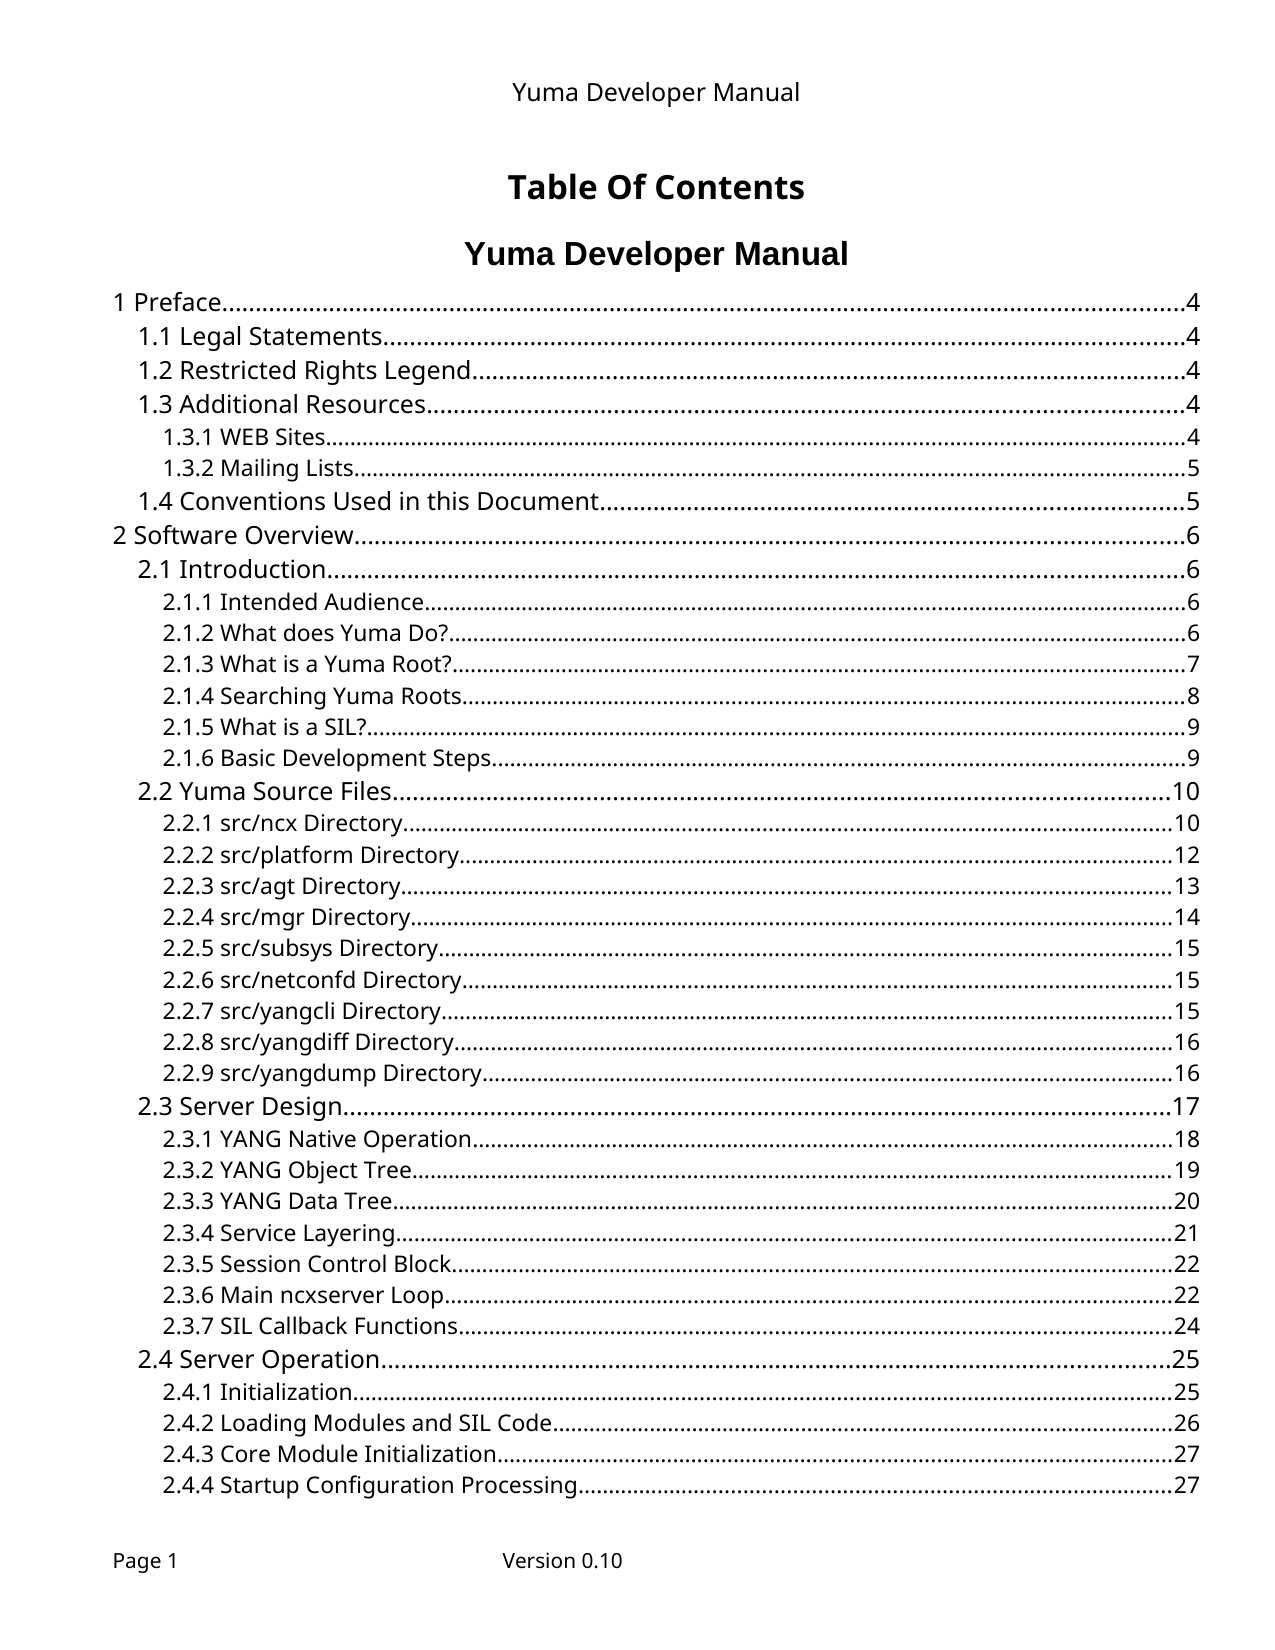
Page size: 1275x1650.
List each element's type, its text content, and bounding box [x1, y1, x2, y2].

text 1.1 Legal Statements 4 [137, 319, 1200, 353]
text 2.3.7 SIL Callback Functions 24 [162, 1310, 1200, 1341]
text 2.2.2 src/platform Directory 12 [162, 839, 1200, 870]
text 1.3 Additional Resources 4 [137, 387, 1200, 421]
text 2.2.4 src/mgr Directory 14 [162, 901, 1200, 932]
text 2.2.8 src/yangdiff Directory 16 [162, 1026, 1200, 1057]
text 2.3.3 YANG Data Tree 20 [162, 1185, 1200, 1216]
text 2.2.9 src/yangdump Directory 16 [162, 1057, 1200, 1089]
text 2.3.5 Session Control Block 22 [162, 1248, 1200, 1279]
title Table Of Contents [112, 163, 1200, 209]
text 1.4 Conventions Used in this Document 5 [137, 484, 1200, 518]
text 2.4.1 Initialization 25 [162, 1376, 1200, 1407]
text 2.4.3 Core Module Initialization 27 [162, 1438, 1200, 1469]
text 2.1.1 Intended Audience 6 [162, 586, 1200, 617]
text 2.1.4 Searching Yuma Roots 8 [162, 679, 1200, 711]
text 2.1.5 What is a SIL? 9 [162, 711, 1200, 742]
text 2.2.5 src/subsys Directory 15 [162, 932, 1200, 964]
text 2.4.2 Loading Modules and SIL Code 26 [162, 1407, 1200, 1438]
text 2.3.4 Service Layering 21 [162, 1216, 1200, 1248]
text 2 Software Overview 6 [112, 518, 1200, 552]
text 2.3 Server Design 17 [137, 1089, 1200, 1123]
text 2.3.1 YANG Native Operation 18 [162, 1123, 1200, 1154]
text 2.2.3 src/agt Directory 13 [162, 870, 1200, 901]
text 2.3.6 Main ncxserver Loop 22 [162, 1279, 1200, 1310]
text 2.2.7 src/yangcli Directory 15 [162, 995, 1200, 1026]
text 2.2.6 src/netconfd Directory 15 [162, 964, 1200, 995]
text 2.1.2 What does Yuma Do? 6 [162, 617, 1200, 648]
text 2.2.1 src/ncx Directory 10 [162, 807, 1200, 839]
text 2.1 Introduction 6 [137, 552, 1200, 586]
text 2.2 Yuma Source Files 10 [137, 773, 1200, 807]
text 2.1.3 What is a Yuma Root? 7 [162, 648, 1200, 679]
text 1.3.2 Mailing Lists 5 [162, 452, 1200, 484]
text 2.4.4 Startup Configuration Processing 27 [162, 1469, 1200, 1501]
text 2.1.6 Basic Development Steps 9 [162, 742, 1200, 773]
subtitle Yuma Developer Manual [112, 234, 1200, 272]
text 2.4 Server Operation 25 [137, 1341, 1200, 1376]
text 1.2 Restricted Rights Legend 4 [137, 353, 1200, 387]
text 2.3.2 YANG Object Tree 19 [162, 1154, 1200, 1185]
text 1 Preface 4 [112, 285, 1200, 319]
text 1.3.1 WEB Sites 4 [162, 421, 1200, 452]
